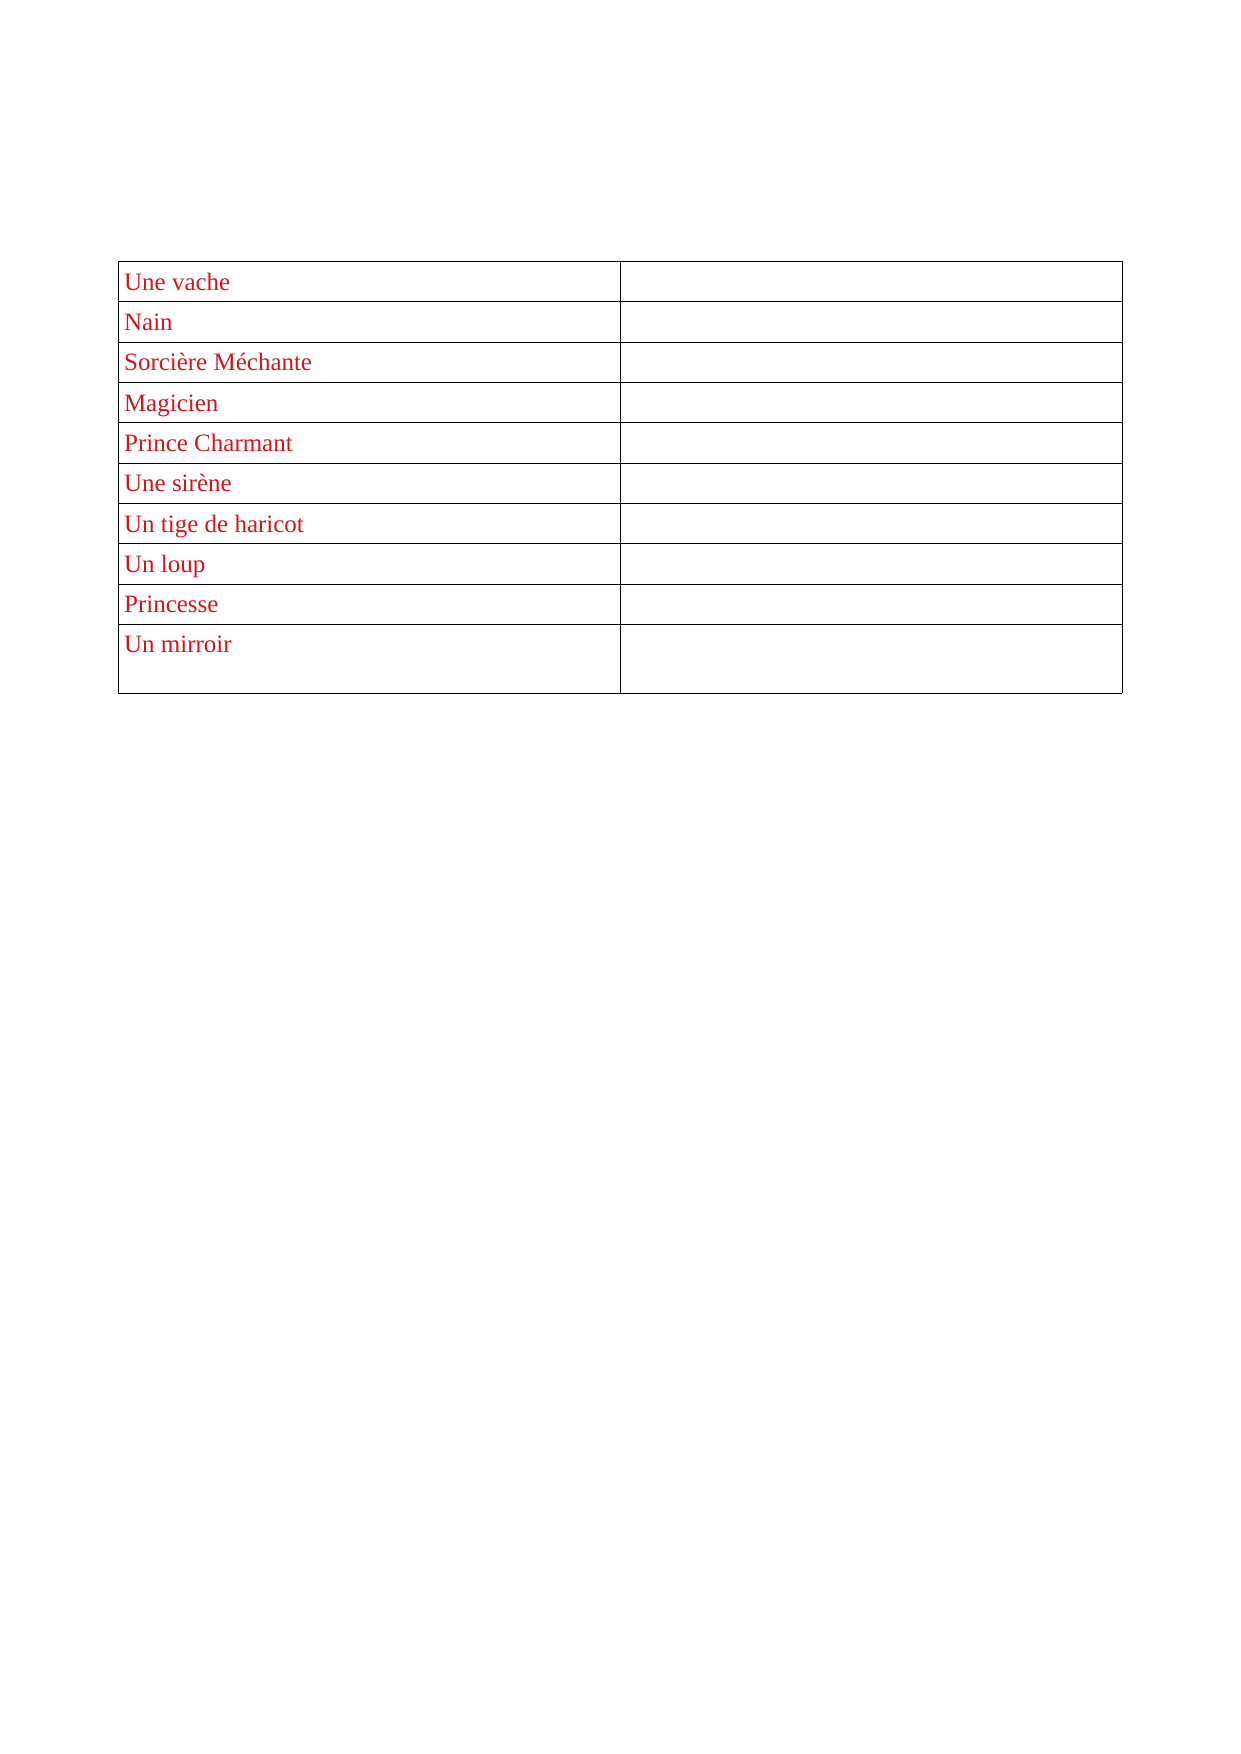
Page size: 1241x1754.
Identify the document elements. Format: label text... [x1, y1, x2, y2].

table_cell Sorcière Méchante [119, 343, 620, 382]
table_header Une vache [119, 262, 620, 301]
table_cell Prince Charmant [119, 423, 620, 462]
table_cell [621, 302, 1122, 342]
table_cell [621, 423, 1122, 462]
table_header [621, 262, 1122, 301]
table_cell [621, 464, 1122, 503]
table_cell [621, 585, 1122, 624]
table_cell [621, 625, 1122, 693]
table_cell [621, 504, 1122, 543]
table_cell Princesse [119, 585, 620, 624]
table_cell [621, 544, 1122, 583]
table_cell Un mirroir [119, 625, 620, 693]
table_cell Nain [119, 302, 620, 342]
table_cell Un loup [119, 544, 620, 583]
table_cell Une sirène [119, 464, 620, 503]
table_cell [621, 383, 1122, 422]
table_cell Un tige de haricot [119, 504, 620, 543]
table_cell Magicien [119, 383, 620, 422]
table_cell [621, 343, 1122, 382]
